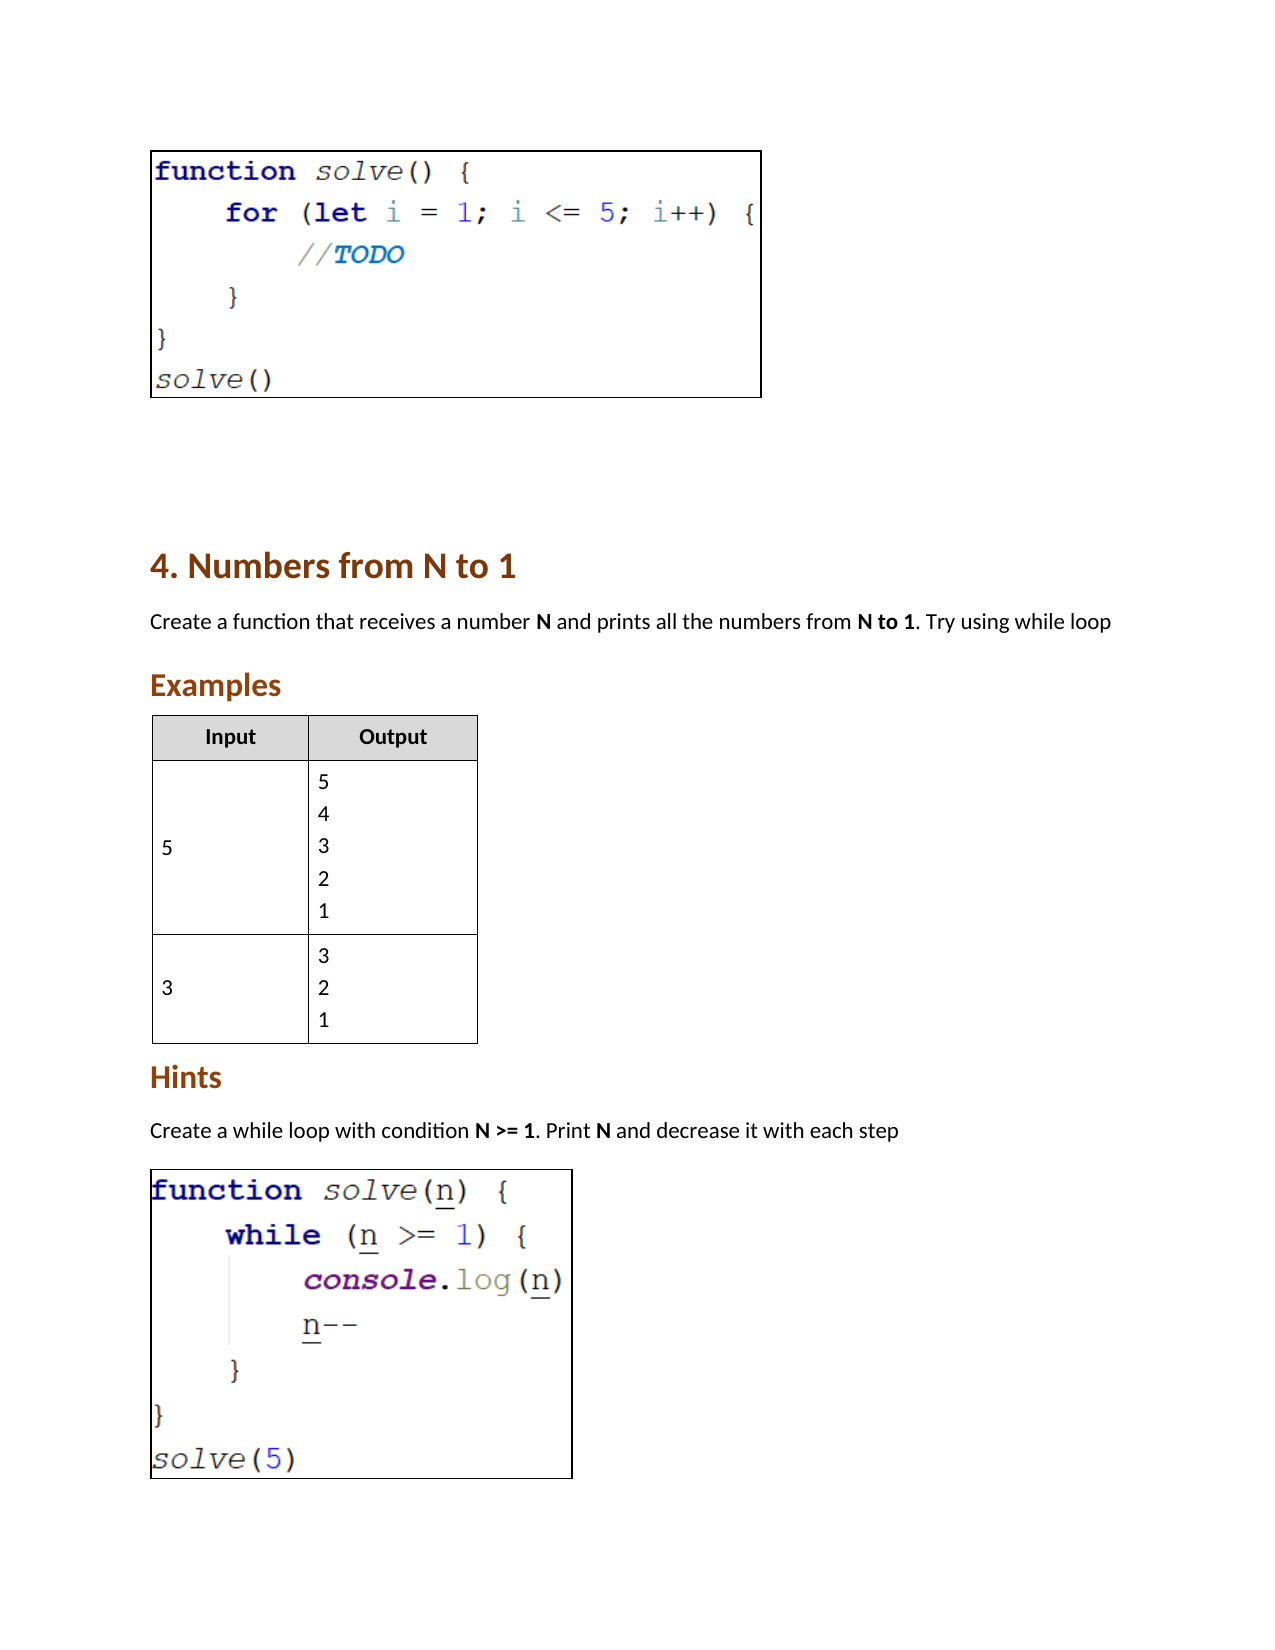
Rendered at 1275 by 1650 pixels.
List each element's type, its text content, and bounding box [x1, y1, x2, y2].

subtitle Numbers from N to 1 [150, 542, 1125, 588]
subtitle Hints [150, 1056, 1125, 1097]
table_header Input [153, 716, 308, 760]
table_cell 3 [153, 935, 308, 1043]
table_cell 5 4 3 2 1 [309, 761, 477, 934]
table_cell 3 2 1 [309, 935, 477, 1043]
text Create a function that receives a number N and prints all the numbers from N to 1. Try using while loop [150, 607, 1125, 635]
text Create a while loop with condition N >= 1. Print N and decrease it with each step [150, 1116, 1125, 1144]
subtitle Examples [150, 664, 1125, 705]
table_cell 5 [153, 761, 308, 934]
table_header Output [309, 716, 477, 760]
